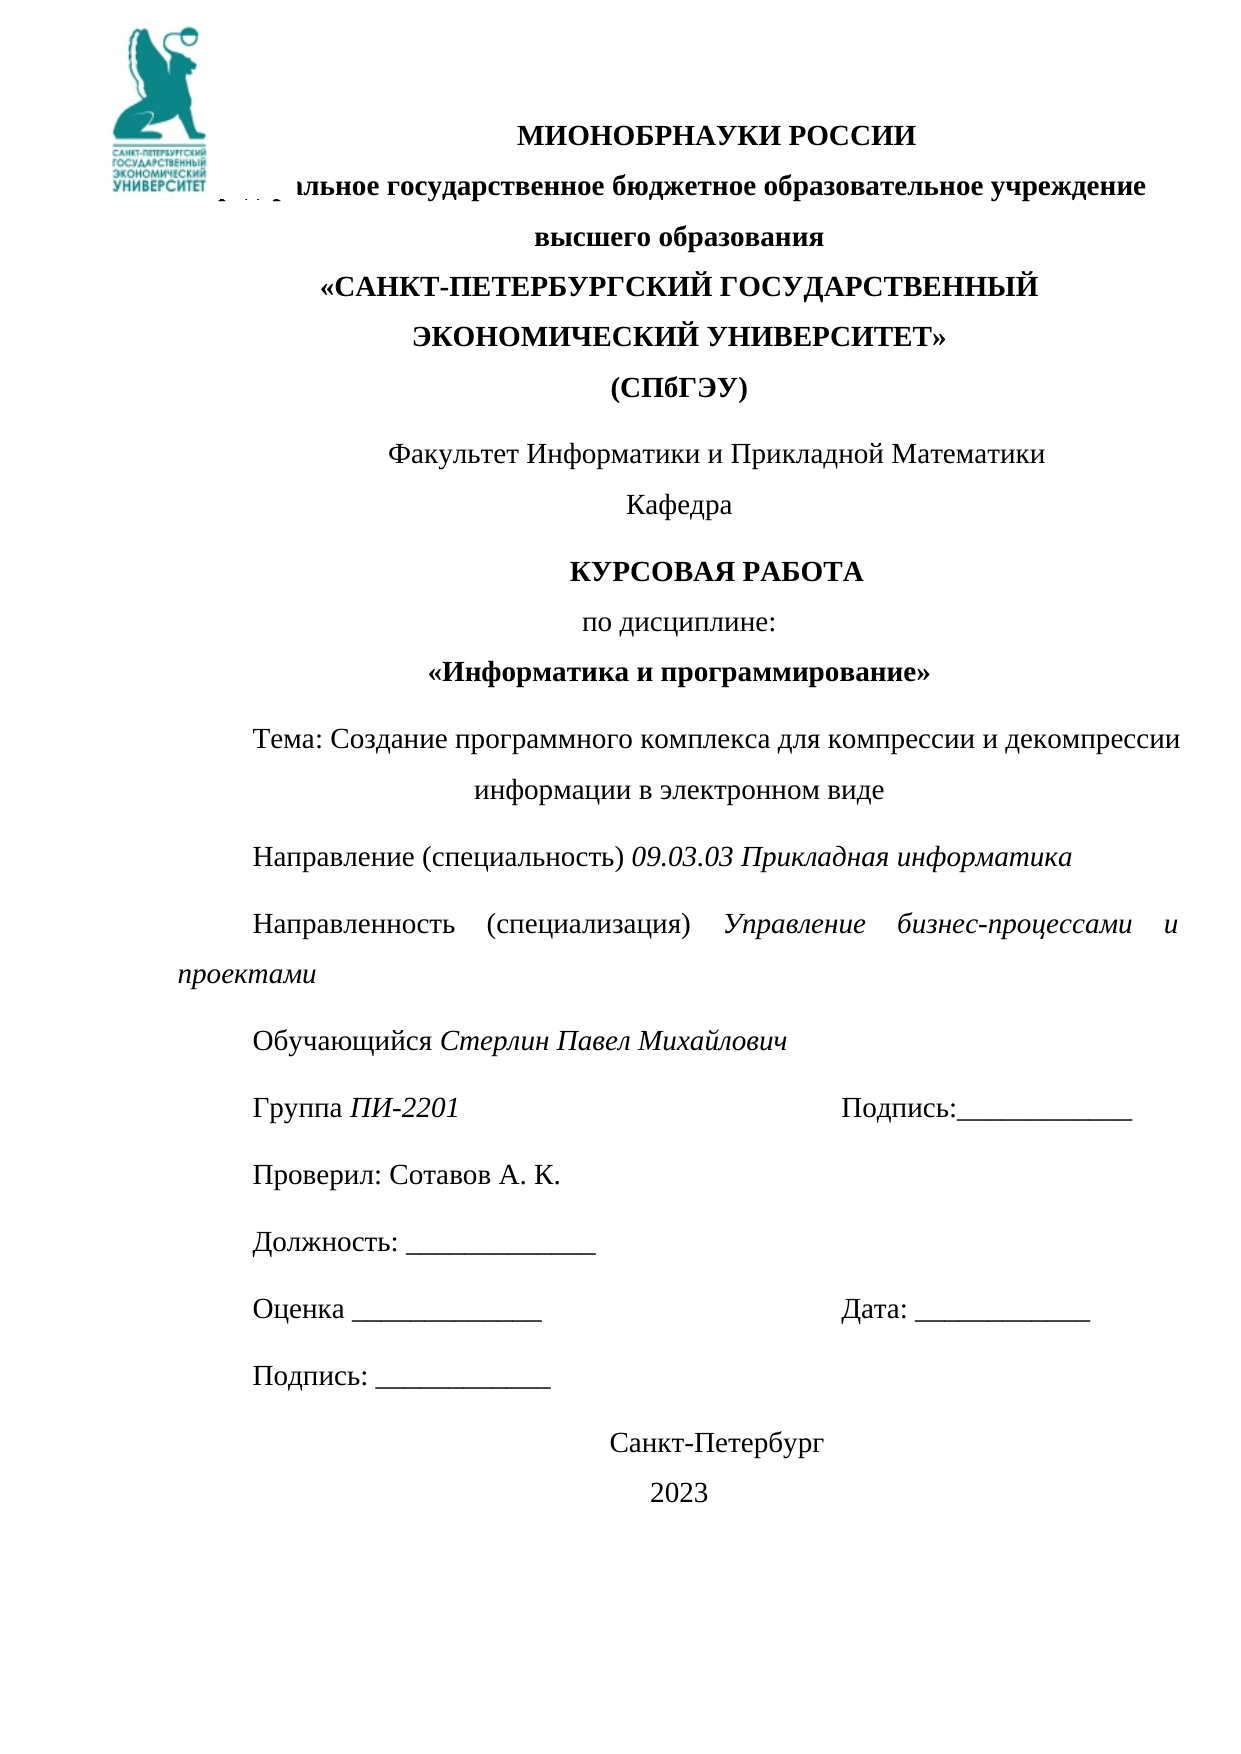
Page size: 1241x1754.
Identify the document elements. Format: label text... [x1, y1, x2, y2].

text Должность: _____________ [177, 1224, 1181, 1258]
text Санкт-Петербург 2023 [177, 1425, 1181, 1509]
text Оценка _____________ Дата: ____________ [177, 1291, 1181, 1324]
text Тема: Создание программного комплекса для компрессии и декомпрессии информации в электронном виде [177, 722, 1181, 805]
picture [21, 21, 298, 199]
text МИОНОБРНАУКИ РОССИИ федеральное государственное бюджетное образовательное учреждение высшего образования «САНКТ-ПЕТЕРБУРГСКИЙ ГОСУДАРСТВЕННЫЙ ЭКОНОМИЧЕСКИЙ УНИВЕРСИТЕТ» (СПбГЭУ) [177, 118, 1181, 403]
text Направленность (специализация) Управление бизнес-процессами и проектами [177, 906, 1181, 990]
text Направление (специальность) 09.03.03 Прикладная информатика [177, 839, 1181, 872]
text Факультет Информатики и Прикладной Математики Кафедра [177, 437, 1181, 521]
text Подпись: ____________ [177, 1358, 1181, 1392]
text КУРСОВАЯ РАБОТА по дисциплине: «Информатика и программирование» [177, 554, 1181, 688]
text Обучающийся Стерлин Павел Михайлович [177, 1023, 1181, 1057]
text Группа ПИ-2201 Подпись:____________ [177, 1090, 1181, 1124]
text Проверил: Сотавов А. К. [177, 1157, 1181, 1191]
